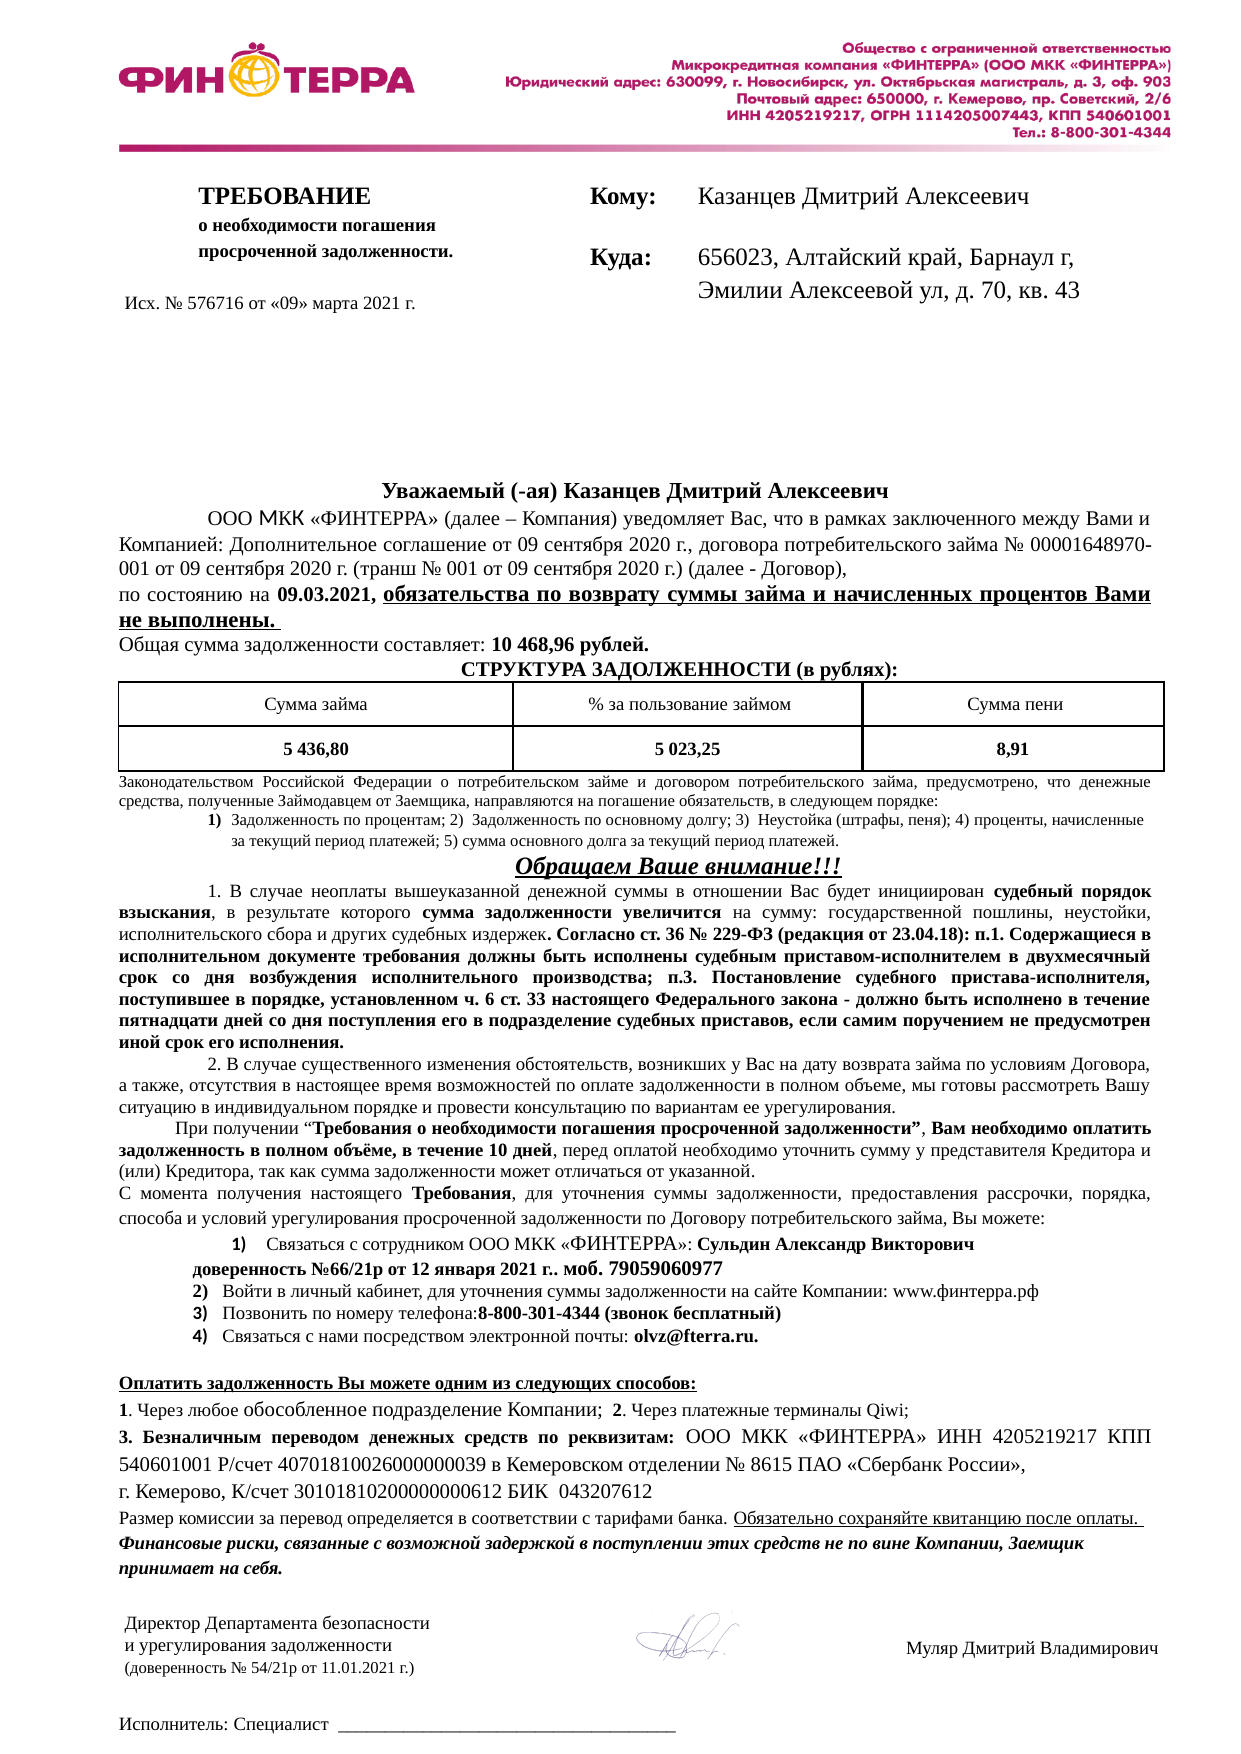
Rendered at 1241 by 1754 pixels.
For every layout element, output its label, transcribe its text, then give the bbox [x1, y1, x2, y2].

table_header ТРЕБОВАНИЕ о необходимости погашения просроченной задолженности. Исх. № 576716 от «09» марта 2021 г. [119, 175, 584, 398]
table_cell 5 023,25 [514, 727, 861, 769]
text Исполнитель: Специалист ____________________________________ [118, 1713, 1152, 1735]
text При получении “Требования о необходимости погашения просроченной задолженности”, Вам необходимо оплатить задолженность в полном объёме, в течение 10 дней, перед оплатой необходимо уточнить сумму у представителя Кредитора и (или) Кредитора, так как сумма задолженности может отличаться от указанной. [118, 1117, 1152, 1182]
text С момента получения настоящего Требования, для уточнения суммы задолженности, предоставления рассрочки, порядка, способа и условий урегулирования просроченной задолженности по Договору потребительского займа, Вы можете: [118, 1182, 1152, 1228]
text 1. Через любое обособленное подразделение Компании; 2. Через платежные терминалы Qiwi; [118, 1397, 1152, 1421]
table_header [1116, 175, 1169, 398]
table_cell 8,91 [864, 727, 1163, 769]
table_header Казанцев Дмитрий Алексеевич [692, 175, 1116, 236]
text СТРУКТУРА ЗАДОЛЖЕННОСТИ (в рублях): [118, 656, 1152, 681]
list Связаться с сотрудником ООО МКК «ФИНТЕРРА»: Сульдин Александр Викторович [193, 1231, 1152, 1256]
list Задолженность по процентам; 2) Задолженность по основному долгу; 3) Неустойка (штрафы, пеня); 4) проценты, начисленные за текущий период платежей; 5) сумма основного долга за текущий период платежей. [207, 810, 1152, 850]
text Законодательством Российской Федерации о потребительском займе и договором потребительского займа, предусмотрено, что денежные средства, полученные Займодавцем от Заемщика, направляются на погашение обязательств, в следующем порядке: [118, 772, 1152, 810]
picture [635, 1611, 742, 1662]
text Размер комиссии за перевод определяется в соответствии с тарифами банка. Обязательно сохраняйте квитанцию после оплаты. Финансовые риски, связанные с возможной задержкой в поступлении этих средств не по вине Компании, Заемщик принимает на себя. [118, 1507, 1152, 1578]
text Общая сумма задолженности составляет: 10 468,96 рублей. [118, 632, 1152, 656]
table_cell Куда: [584, 236, 692, 398]
text 3. Безналичным переводом денежных средств по реквизитам: ООО МКК «ФИНТЕРРА» ИНН 4205219217 КПП 540601001 Р/счет 40701810026000000039 в Кемеровском отделении № 8615 ПАО «Сбербанк России», [118, 1424, 1152, 1476]
text Обращаем Ваше внимание!!! [118, 851, 1152, 880]
text 1. В случае неоплаты вышеуказанной денежной суммы в отношении Вас будет инициирован судебный порядок взыскания, в результате которого сумма задолженности увеличится на сумму: государственной пошлины, неустойки, исполнительского сбора и других судебных издержек. Согласно ст. 36 № 229-ФЗ (редакция от 23.04.18): п.1. Содержащиеся в исполнительном документе требования должны быть исполнены судебным приставом-исполнителем в двухмесячный срок со дня возбуждения исполнительного производства; п.3. Постановление судебного пристава-исполнителя, поступившее в порядке, установленном ч. 6 ст. 33 настоящего Федерального закона - должно быть исполнено в течение пятнадцати дней со дня поступления его в подразделение судебных приставов, если самим поручением не предусмотрен иной срок его исполнения. [118, 880, 1152, 1052]
text Уважаемый (-ая) Казанцев Дмитрий Алексеевич [118, 477, 1152, 503]
text 2. В случае существенного изменения обстоятельств, возникших у Вас на дату возврата займа по условиям Договора, а также, отсутствия в настоящее время возможностей по оплате задолженности в полном объеме, мы готовы рассмотреть Вашу ситуацию в индивидуальном порядке и провести консультацию по вариантам ее урегулирования. [118, 1052, 1152, 1117]
table_header Директор Департамента безопасности и урегулирования задолженности (доверенность № 54/21р от 11.01.2021 г.) [119, 1606, 570, 1688]
table_cell 656023, Алтайский край, Барнаул г, Эмилии Алексеевой ул, д. 70, кв. 43 [692, 236, 1116, 398]
list Позвонить по номеру телефона:8-800-301-4344 (звонок бесплатный) [192, 1301, 1152, 1324]
table_header Кому: [584, 175, 692, 236]
list Связаться с нами посредством электронной почты: olvz@fterra.ru. [192, 1324, 1152, 1347]
picture [118, 42, 1171, 152]
table_header % за пользование займом [514, 683, 861, 725]
table_header Муляр Дмитрий Владимирович [807, 1606, 1164, 1688]
list Войти в личный кабинет, для уточнения суммы задолженности на сайте Компании: www.финтерра.рф [163, 1279, 1152, 1301]
text по состоянию на 09.03.2021, обязательства по возврату суммы займа и начисленных процентов Вами не выполнены. [118, 580, 1152, 632]
table_header [570, 1606, 807, 1688]
text ООО МКК «ФИНТЕРРА» (далее – Компания) уведомляет Вас, что в рамках заключенного между Вами и Компанией: Дополнительное соглашение от 09 сентября 2020 г., договора потребительского займа № 00001648970-001 от 09 сентября 2020 г. (транш № 001 от 09 сентября 2020 г.) (далее - Договор), [118, 503, 1152, 580]
table_cell 5 436,80 [119, 727, 512, 769]
text г. Кемерово, К/счет 30101810200000000612 БИК 043207612 [118, 1479, 1152, 1503]
table_header Сумма пени [864, 683, 1163, 725]
table_header Сумма займа [119, 683, 512, 725]
text Оплатить задолженность Вы можете одним из следующих способов: [118, 1372, 1152, 1393]
text доверенность №66/21р от 12 января 2021 г.. моб. 79059060977 [192, 1256, 1152, 1279]
